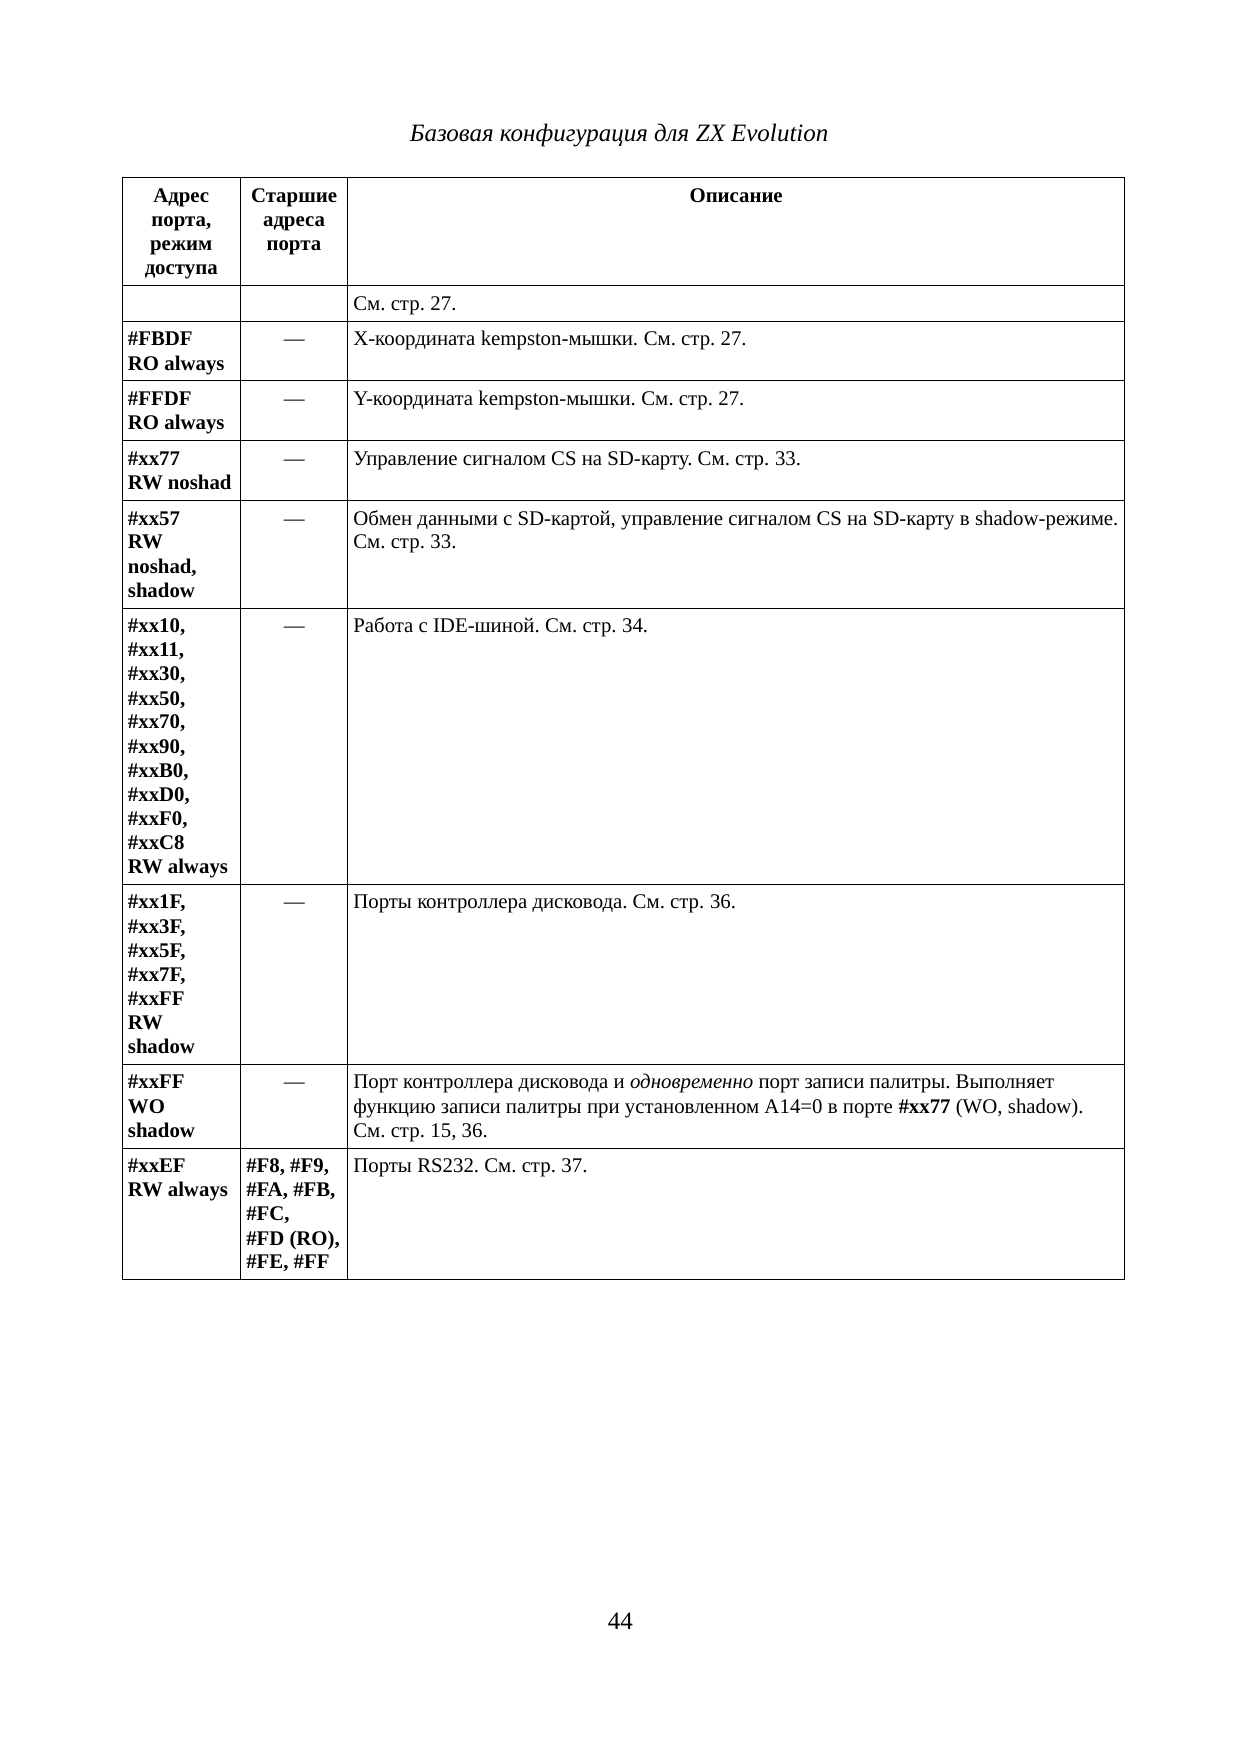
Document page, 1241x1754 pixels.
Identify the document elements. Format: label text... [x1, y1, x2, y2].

table_cell [123, 286, 240, 321]
table_cell #FBDF RO always [123, 322, 240, 380]
table_cell #F8, #F9, #FA, #FB, #FC, #FD (RO), #FE, #FF [241, 1149, 347, 1279]
table_cell ― [241, 885, 347, 1064]
table_cell #xx10, #xx11, #xx30, #xx50, #xx70, #xx90, #xxB0, #xxD0, #xxF0, #xxC8 RW always [123, 609, 240, 884]
table_cell #xx1F, #xx3F, #xx5F, #xx7F, #xxFF RW shadow [123, 885, 240, 1064]
table_cell #FFDF RO always [123, 381, 240, 440]
table_cell #xxEF RW always [123, 1149, 240, 1279]
table_cell Обмен данными с SD-картой, управление сигналом CS на SD-карту в shadow-режиме. См. стр. 33. [348, 501, 1124, 607]
table_cell Порты RS232. См. стр. 37. [348, 1149, 1124, 1279]
table_cell ― [241, 609, 347, 884]
table_cell #xx77 RW noshad [123, 441, 240, 499]
table_cell Порт контроллера дисковода и одновременно порт записи палитры. Выполняет функцию записи палитры при установленном A14=0 в порте #xx77 (WO, shadow). См. стр. 15, 36. [348, 1065, 1124, 1147]
table_cell #xx57 RW noshad, shadow [123, 501, 240, 607]
table_cell [241, 286, 347, 321]
table_cell Работа с IDE-шиной. См. стр. 34. [348, 609, 1124, 884]
table_cell ― [241, 1065, 347, 1147]
table_cell X-координата kempston-мышки. См. стр. 27. [348, 322, 1124, 380]
table_header Адрес порта, режим доступа [123, 178, 240, 285]
table_cell См. стр. 27. [348, 286, 1124, 321]
table_cell ― [241, 441, 347, 499]
table_header Старшие адреса порта [241, 178, 347, 285]
table_cell Y-координата kempston-мышки. См. стр. 27. [348, 381, 1124, 440]
table_cell ― [241, 322, 347, 380]
table_cell #xxFF WO shadow [123, 1065, 240, 1147]
table_cell Управление сигналом CS на SD-карту. См. стр. 33. [348, 441, 1124, 499]
table_cell ― [241, 501, 347, 607]
table_cell Порты контроллера дисковода. См. стр. 36. [348, 885, 1124, 1064]
table_header Описание [348, 178, 1124, 285]
table_cell ― [241, 381, 347, 440]
